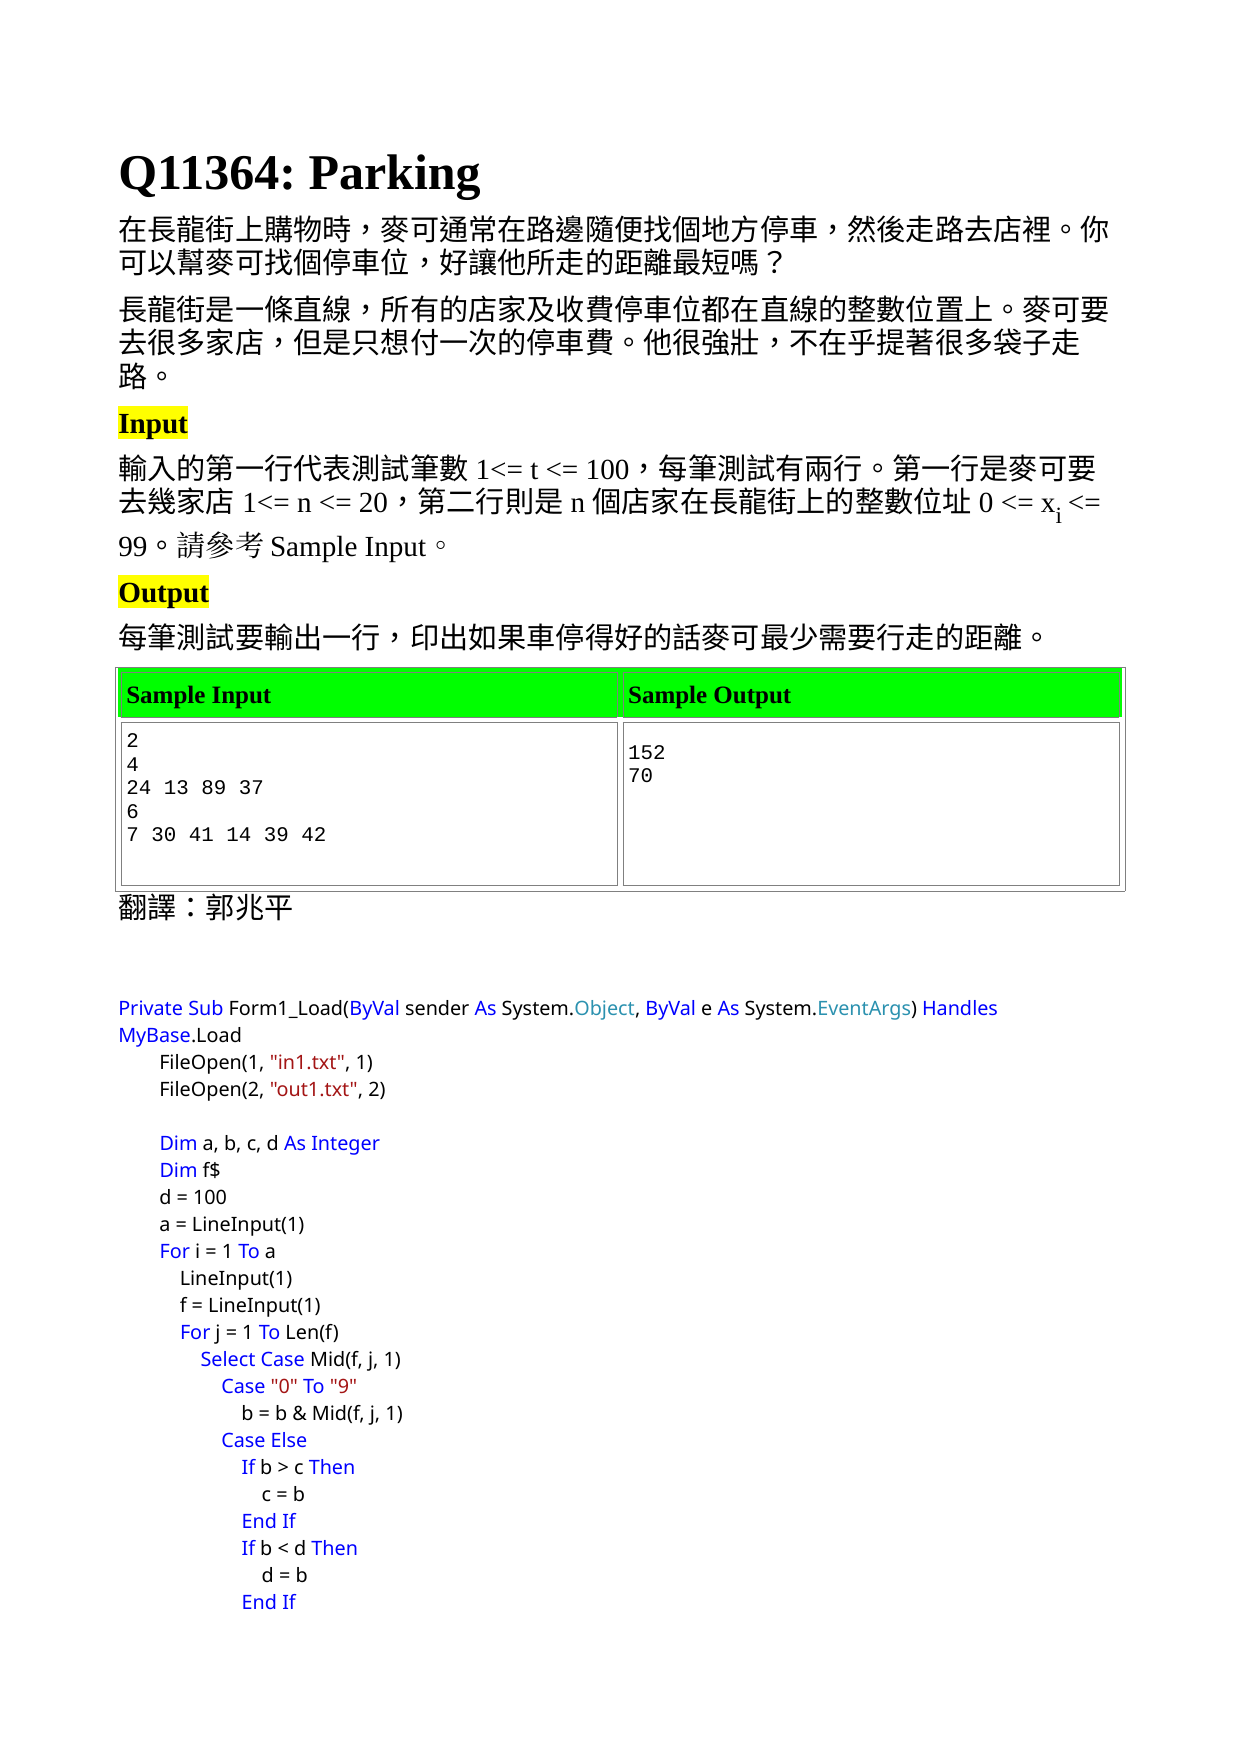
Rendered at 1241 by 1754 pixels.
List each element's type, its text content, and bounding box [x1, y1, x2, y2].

text Input [118, 406, 1122, 439]
text b = b & Mid(f, j, 1) [118, 1399, 1122, 1426]
text LineInput(1) [118, 1264, 1122, 1291]
text 翻譯：郭兆平 [118, 892, 1122, 924]
text 長龍街是一條直線，所有的店家及收費停車位都在直線的整數位置上。麥可要去很多家店，但是只想付一次的停車費。他很強壯，不在乎提著很多袋子走路。 [118, 293, 1122, 393]
text Output [118, 575, 1122, 608]
text If b > c Then [118, 1453, 1122, 1480]
text Dim f$ [118, 1156, 1122, 1183]
table_header Sample Output [620, 668, 1122, 717]
text End If [118, 1507, 1122, 1534]
text Case "0" To "9" [118, 1372, 1122, 1399]
text Dim a, b, c, d As Integer [118, 1129, 1122, 1156]
table_cell 2 4 24 13 89 37 6 7 30 41 14 39 42 [118, 717, 620, 885]
text d = 100 [118, 1183, 1122, 1210]
text 在長龍街上購物時，麥可通常在路邊隨便找個地方停車，然後走路去店裡。你可以幫麥可找個停車位，好讓他所走的距離最短嗎？ [118, 213, 1122, 280]
text Select Case Mid(f, j, 1) [118, 1345, 1122, 1372]
text End If [118, 1588, 1122, 1615]
text f = LineInput(1) [118, 1291, 1122, 1318]
table_cell 152 70 [620, 717, 1122, 885]
text FileOpen(1, "in1.txt", 1) [118, 1048, 1122, 1075]
table_header Sample Input [118, 668, 620, 717]
text 每筆測試要輸出一行，印出如果車停得好的話麥可最少需要行走的距離。 [118, 621, 1122, 654]
text For j = 1 To Len(f) [118, 1318, 1122, 1345]
subtitle Q11364: Parking [118, 143, 1122, 201]
text 輸入的第一行代表測試筆數 1<= t <= 100，每筆測試有兩行。第一行是麥可要去幾家店 1<= n <= 20，第二行則是 n 個店家在長龍街上的整數位址 0 <= xi <= 99。請參考Sample Input。 [118, 452, 1122, 562]
text c = b [118, 1480, 1122, 1507]
text Case Else [118, 1426, 1122, 1453]
text a = LineInput(1) [118, 1210, 1122, 1237]
text For i = 1 To a [118, 1237, 1122, 1264]
text Private Sub Form1_Load(ByVal sender As System.Object, ByVal e As System.EventArgs) Handles MyBase.Load [118, 994, 1122, 1048]
text FileOpen(2, "out1.txt", 2) [118, 1075, 1122, 1102]
text d = b [118, 1561, 1122, 1588]
text If b < d Then [118, 1534, 1122, 1561]
